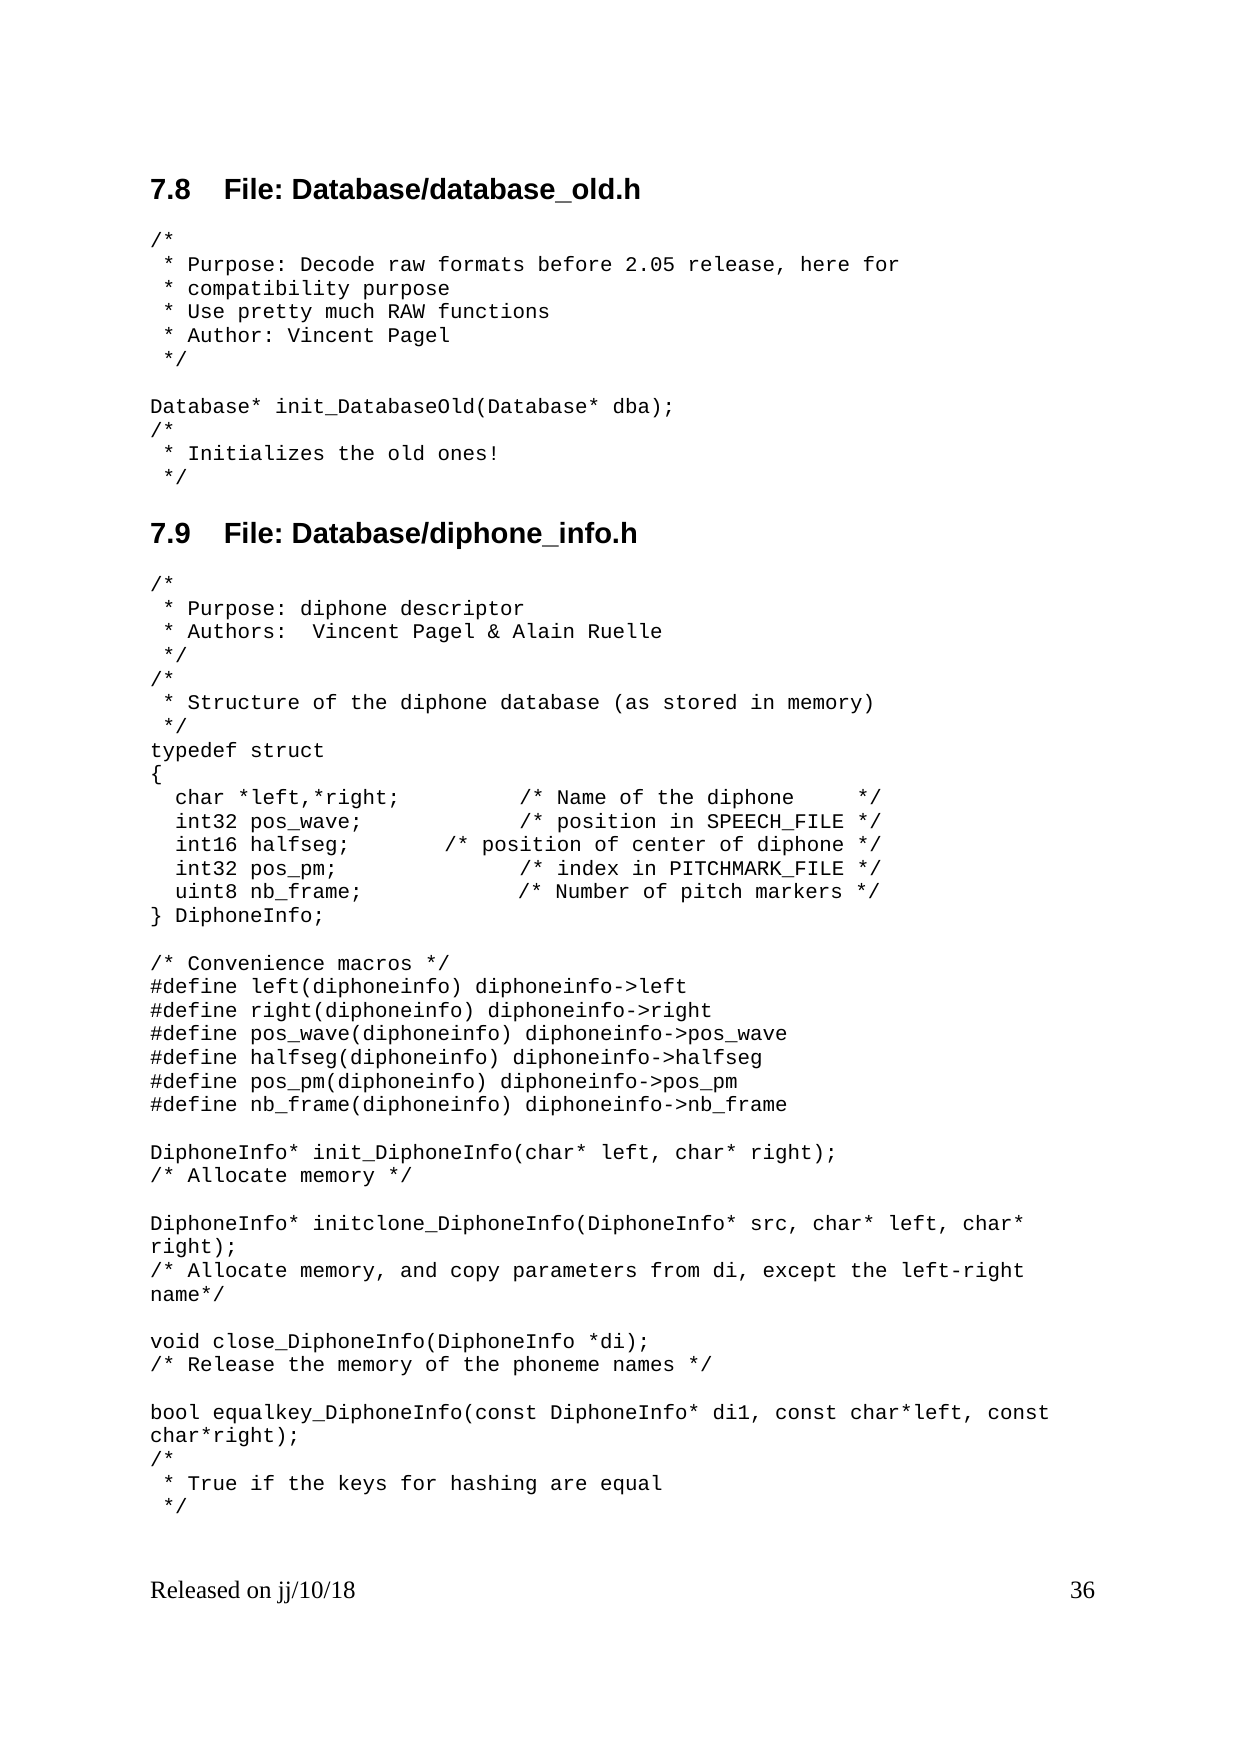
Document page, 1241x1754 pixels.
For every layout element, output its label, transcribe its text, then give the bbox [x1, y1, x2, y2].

text /* [150, 1449, 1056, 1473]
text { [150, 763, 1056, 787]
text #define pos_pm(diphoneinfo) diphoneinfo->pos_pm [150, 1071, 1056, 1094]
subtitle File: Database/diphone_info.h [150, 516, 1056, 549]
text #define nb_frame(diphoneinfo) diphoneinfo->nb_frame [150, 1094, 1056, 1118]
text * Purpose: Decode raw formats before 2.05 release, here for [150, 254, 1056, 278]
text * Authors: Vincent Pagel & Alain Ruelle [150, 621, 1056, 645]
text } DiphoneInfo; [150, 905, 1056, 929]
text #define left(diphoneinfo) diphoneinfo->left [150, 976, 1056, 1000]
text */ [150, 645, 1056, 669]
text * Use pretty much RAW functions [150, 301, 1056, 325]
text #define right(diphoneinfo) diphoneinfo->right [150, 1000, 1056, 1023]
text * Structure of the diphone database (as stored in memory) [150, 692, 1056, 716]
text bool equalkey_DiphoneInfo(const DiphoneInfo* di1, const char*left, const char*right); [150, 1402, 1056, 1449]
text char *left,*right; /* Name of the diphone */ [150, 787, 1056, 811]
text */ [150, 716, 1056, 740]
text */ [150, 467, 1056, 491]
text uint8 nb_frame; /* Number of pitch markers */ [150, 882, 1056, 905]
text DiphoneInfo* initclone_DiphoneInfo(DiphoneInfo* src, char* left, char* right); [150, 1213, 1056, 1260]
text /* [150, 669, 1056, 692]
text */ [150, 349, 1056, 372]
text /* Release the memory of the phoneme names */ [150, 1354, 1056, 1378]
text Database* init_DatabaseOld(Database* dba); [150, 396, 1056, 420]
text int16 halfseg; /* position of center of diphone */ [150, 834, 1056, 858]
text */ [150, 1496, 1056, 1520]
text int32 pos_wave; /* position in SPEECH_FILE */ [150, 811, 1056, 834]
text /* [150, 420, 1056, 443]
text #define pos_wave(diphoneinfo) diphoneinfo->pos_wave [150, 1023, 1056, 1047]
text * compatibility purpose [150, 278, 1056, 301]
text /* Allocate memory, and copy parameters from di, except the left-right name*/ [150, 1260, 1056, 1307]
text typedef struct [150, 740, 1056, 763]
text * True if the keys for hashing are equal [150, 1473, 1056, 1496]
text /* Convenience macros */ [150, 952, 1056, 976]
text * Initializes the old ones! [150, 443, 1056, 467]
text /* [150, 574, 1056, 598]
subtitle File: Database/database_old.h [150, 172, 1056, 206]
text /* Allocate memory */ [150, 1165, 1056, 1189]
text int32 pos_pm; /* index in PITCHMARK_FILE */ [150, 858, 1056, 882]
text * Purpose: diphone descriptor [150, 598, 1056, 621]
text * Author: Vincent Pagel [150, 325, 1056, 349]
text /* [150, 231, 1056, 254]
text #define halfseg(diphoneinfo) diphoneinfo->halfseg [150, 1047, 1056, 1071]
text DiphoneInfo* init_DiphoneInfo(char* left, char* right); [150, 1142, 1056, 1165]
text void close_DiphoneInfo(DiphoneInfo *di); [150, 1331, 1056, 1354]
